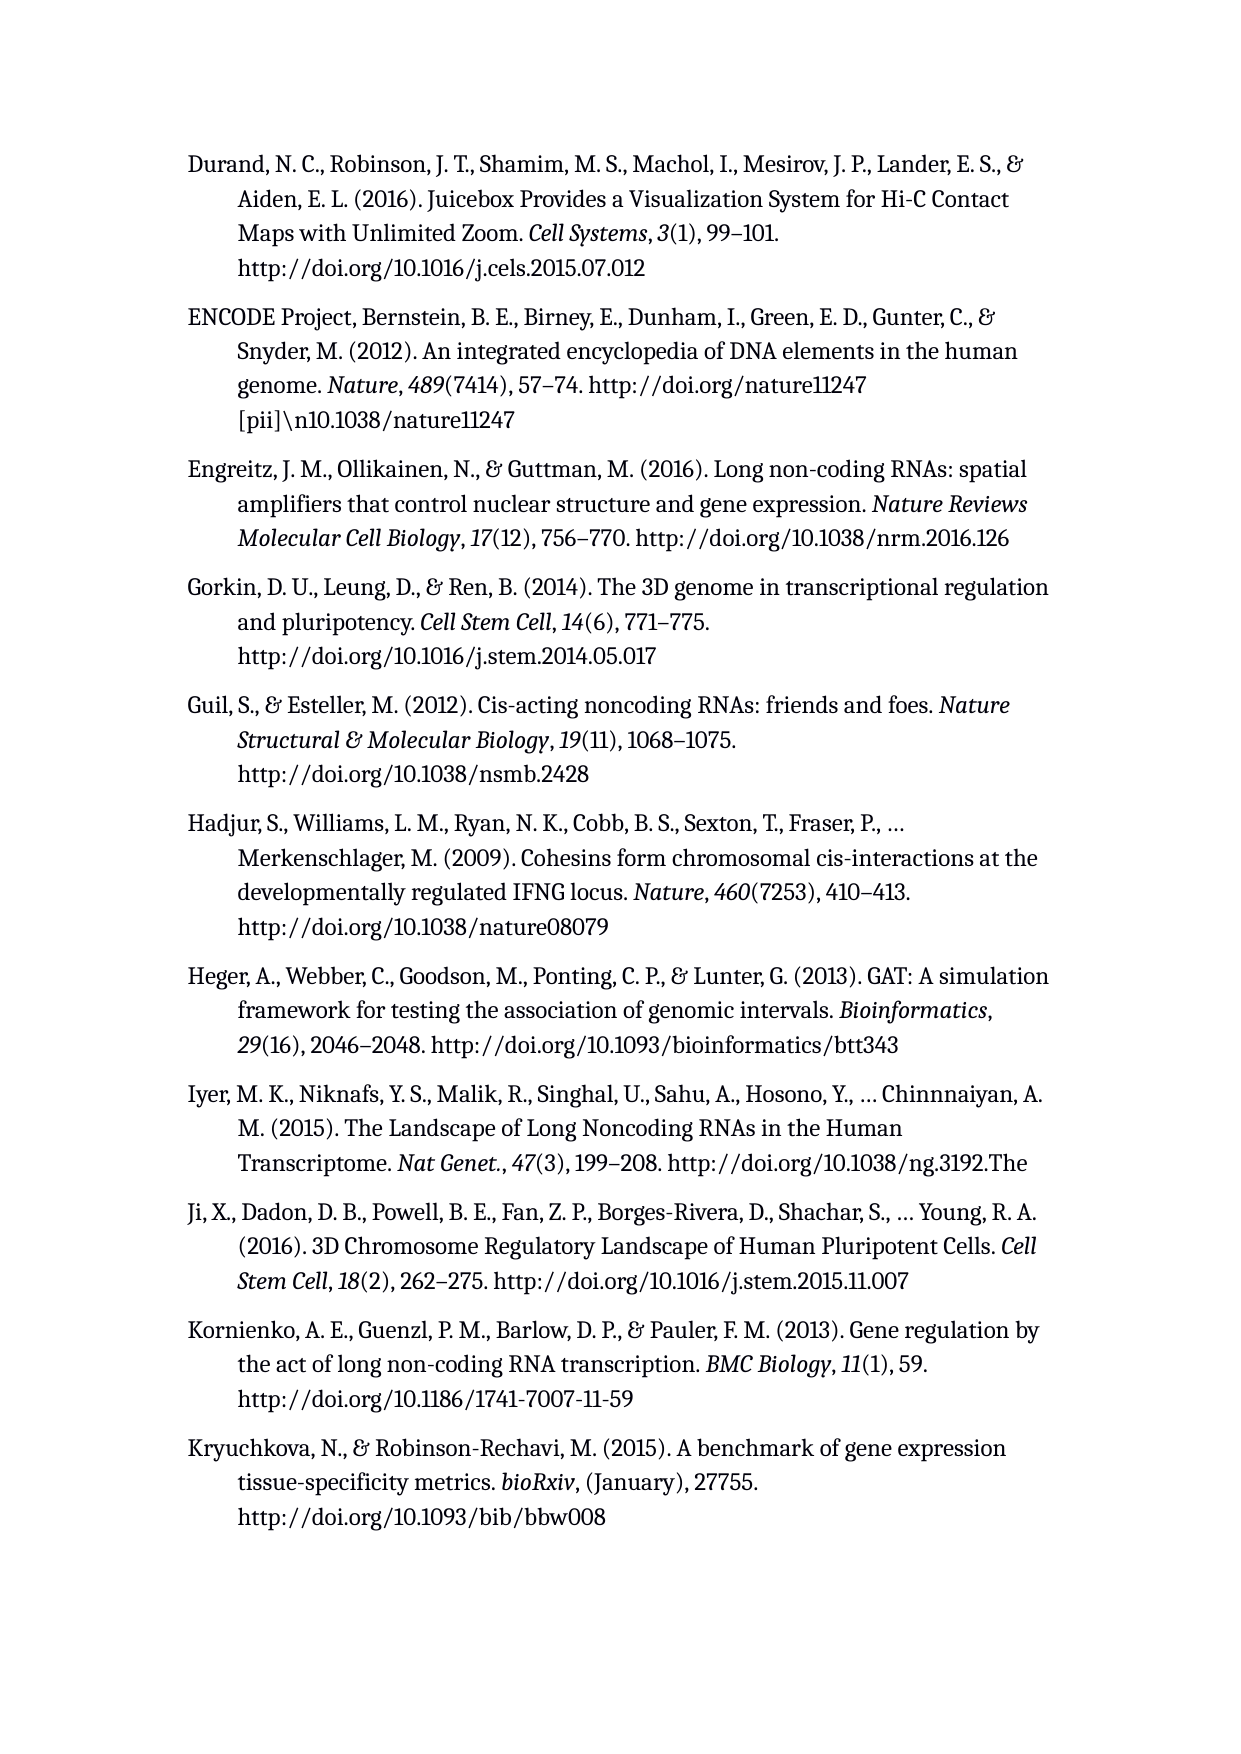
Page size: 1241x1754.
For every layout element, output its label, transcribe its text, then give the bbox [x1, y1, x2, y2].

text Kryuchkova, N., & Robinson-Rechavi, M. (2015). A benchmark of gene expression tissue-specificity metrics. bioRxiv, (January), 27755. http://doi.org/10.1093/bib/bbw008 [187, 1434, 1053, 1531]
text Ji, X., Dadon, D. B., Powell, B. E., Fan, Z. P., Borges-Rivera, D., Shachar, S., … Young, R. A. (2016). 3D Chromosome Regulatory Landscape of Human Pluripotent Cells. Cell Stem Cell, 18(2), 262–275. http://doi.org/10.1016/j.stem.2015.11.007 [187, 1198, 1053, 1295]
text Guil, S., & Esteller, M. (2012). Cis-acting noncoding RNAs: friends and foes. Nature Structural & Molecular Biology, 19(11), 1068–1075. http://doi.org/10.1038/nsmb.2428 [187, 691, 1053, 789]
text Heger, A., Webber, C., Goodson, M., Ponting, C. P., & Lunter, G. (2013). GAT: A simulation framework for testing the association of genomic intervals. Bioinformatics, 29(16), 2046–2048. http://doi.org/10.1093/bioinformatics/btt343 [187, 962, 1053, 1059]
text ENCODE Project, Bernstein, B. E., Birney, E., Dunham, I., Green, E. D., Gunter, C., & Snyder, M. (2012). An integrated encyclopedia of DNA elements in the human genome. Nature, 489(7414), 57–74. http://doi.org/nature11247 [pii]\n10.1038/nature11247 [187, 302, 1053, 435]
text Engreitz, J. M., Ollikainen, N., & Guttman, M. (2016). Long non-coding RNAs: spatial amplifiers that control nuclear structure and gene expression. Nature Reviews Molecular Cell Biology, 17(12), 756–770. http://doi.org/10.1038/nrm.2016.126 [187, 455, 1053, 553]
text Gorkin, D. U., Leung, D., & Ren, B. (2014). The 3D genome in transcriptional regulation and pluripotency. Cell Stem Cell, 14(6), 771–775. http://doi.org/10.1016/j.stem.2014.05.017 [187, 573, 1053, 671]
text Hadjur, S., Williams, L. M., Ryan, N. K., Cobb, B. S., Sexton, T., Fraser, P., … Merkenschlager, M. (2009). Cohesins form chromosomal cis-interactions at the developmentally regulated IFNG locus. Nature, 460(7253), 410–413. http://doi.org/10.1038/nature08079 [187, 809, 1053, 941]
text Durand, N. C., Robinson, J. T., Shamim, M. S., Machol, I., Mesirov, J. P., Lander, E. S., & Aiden, E. L. (2016). Juicebox Provides a Visualization System for Hi-C Contact Maps with Unlimited Zoom. Cell Systems, 3(1), 99–101. http://doi.org/10.1016/j.cels.2015.07.012 [187, 150, 1053, 282]
text Kornienko, A. E., Guenzl, P. M., Barlow, D. P., & Pauler, F. M. (2013). Gene regulation by the act of long non-coding RNA transcription. BMC Biology, 11(1), 59. http://doi.org/10.1186/1741-7007-11-59 [187, 1316, 1053, 1413]
text Iyer, M. K., Niknafs, Y. S., Malik, R., Singhal, U., Sahu, A., Hosono, Y., … Chinnnaiyan, A. M. (2015). The Landscape of Long Noncoding RNAs in the Human Transcriptome. Nat Genet., 47(3), 199–208. http://doi.org/10.1038/ng.3192.The [187, 1079, 1053, 1177]
